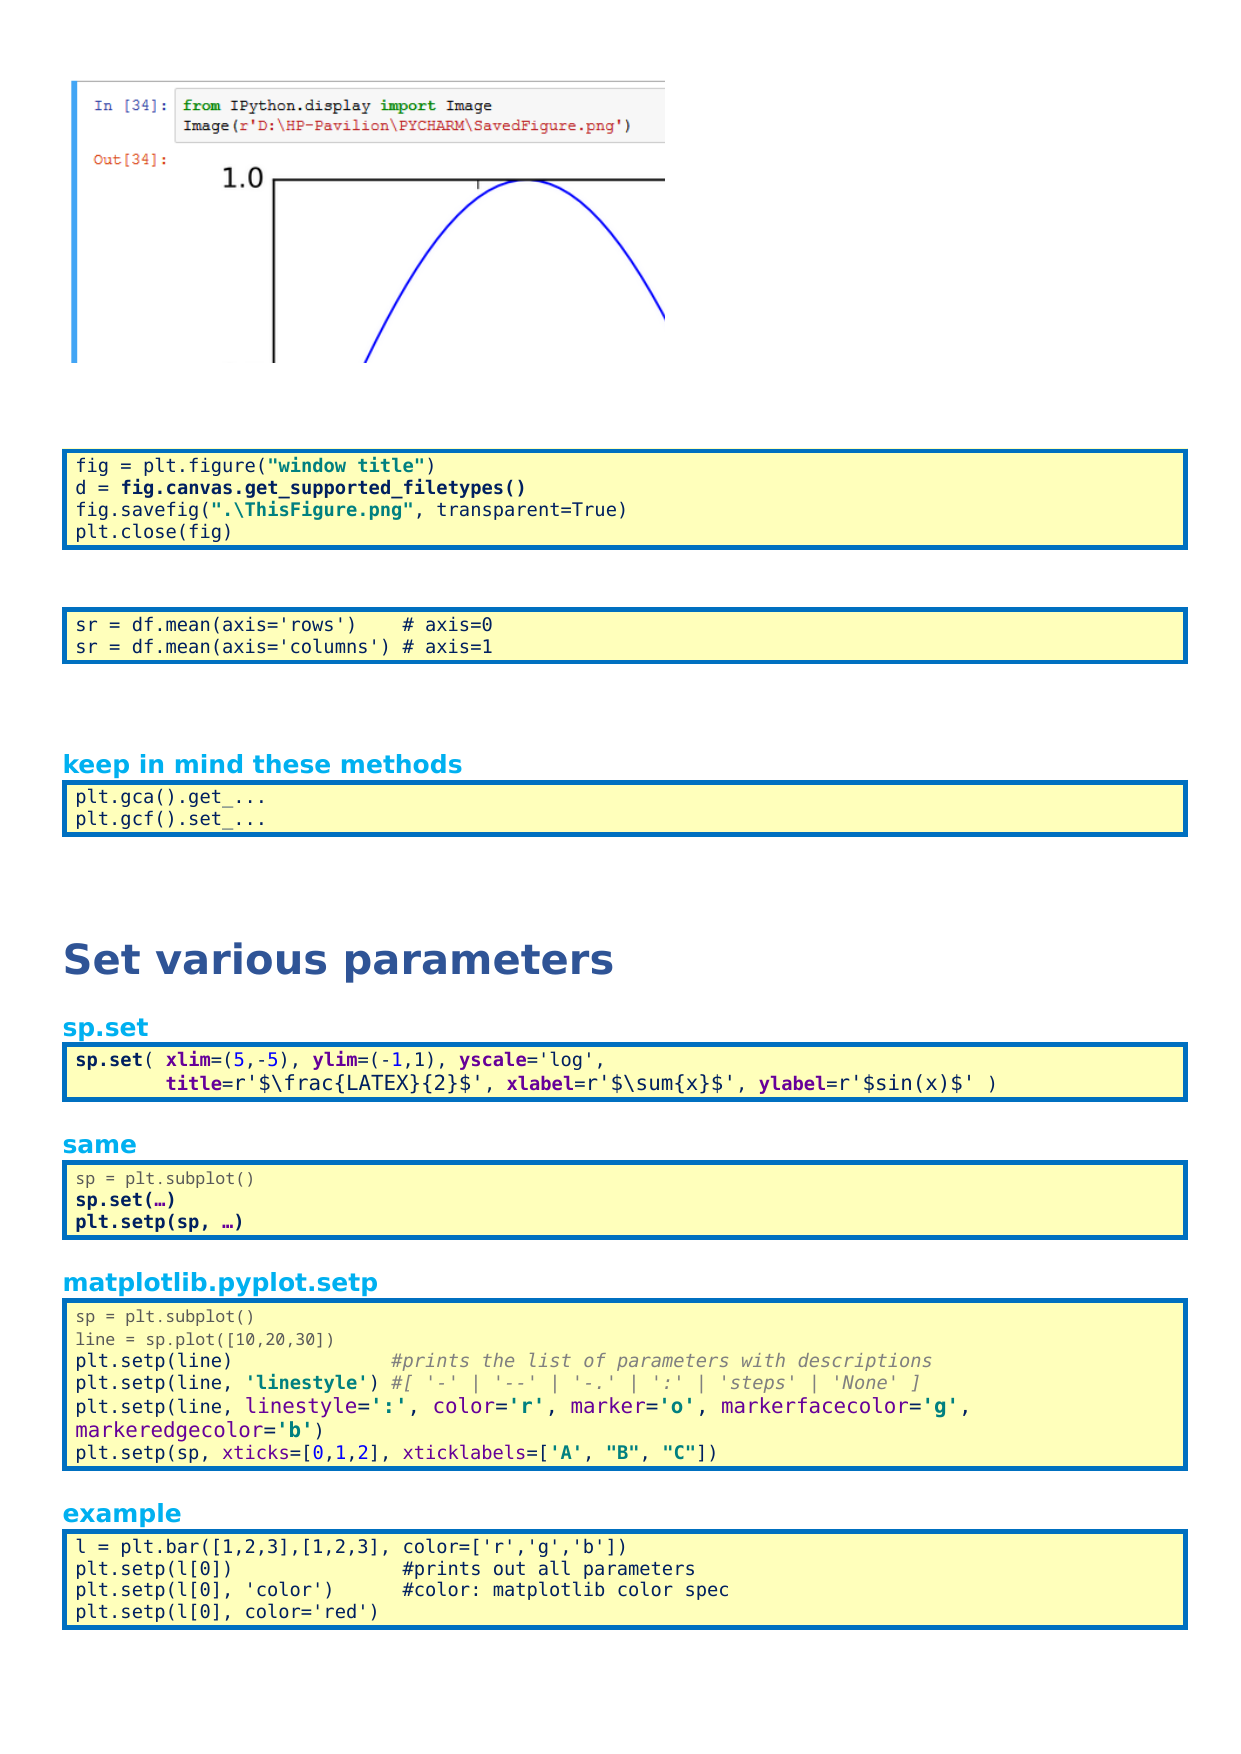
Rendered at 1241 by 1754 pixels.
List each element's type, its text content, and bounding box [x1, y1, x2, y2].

text fig = plt.figure("window title") d = fig.canvas.get_supported_filetypes() fig.savefig(".\ThisFigure.png", transparent=True) [67, 453, 1183, 514]
title matplotlib.pyplot.setp [62, 1269, 1188, 1298]
text title=r'$\frac{LATEX}{2}$', xlabel=r'$\sum{х}$', ylabel=r'$sin(x)$' ) [67, 1064, 1183, 1097]
text plt.setp(l[0], 'color') #color: matplotlib color spec [67, 1573, 1183, 1594]
picture [62, 75, 665, 363]
title example [62, 1500, 1188, 1529]
text l = plt.bar([1,2,3],[1,2,3], color=['r','g','b']) [67, 1534, 1183, 1551]
text sp = plt.subplot() line = sp.plot([10,20,30]) plt.setp(line) #prints the list of parameters with descriptions plt.setp(line, 'linestyle') #[ '-' | '--' | '-.' | ':' | 'steps' | 'None' ] plt.setp(line, linestyle=':', color='r', marker='o', markerfacecolor='g', markeredgecolor='b') plt.setp(sp, xticks=[0,1,2], xticklabels=['A', "B", "C"]) [67, 1303, 1183, 1466]
title same [62, 1131, 1188, 1160]
text sp = plt.subplot() sp.set(…) plt.setp(sp, …) [67, 1165, 1183, 1235]
text sp.set( xlim=(5,-5), ylim=(-1,1), yscale='log', [67, 1047, 1183, 1064]
title keep in mind these methods [62, 751, 1188, 780]
text Set various parameters [62, 936, 1188, 984]
text plt.setp(l[0], color='red') [67, 1594, 1183, 1625]
text sr = df.mean(axis='columns') # axis=1 [67, 629, 1183, 660]
text plt.setp(l[0]) #prints out all parameters [67, 1551, 1183, 1573]
text sr = df.mean(axis='rows') # axis=0 [67, 612, 1183, 629]
title sp.set [62, 1013, 1188, 1042]
text plt.gca().get_... plt.gcf().set_... [67, 785, 1183, 832]
text plt.close(fig) [67, 514, 1183, 545]
